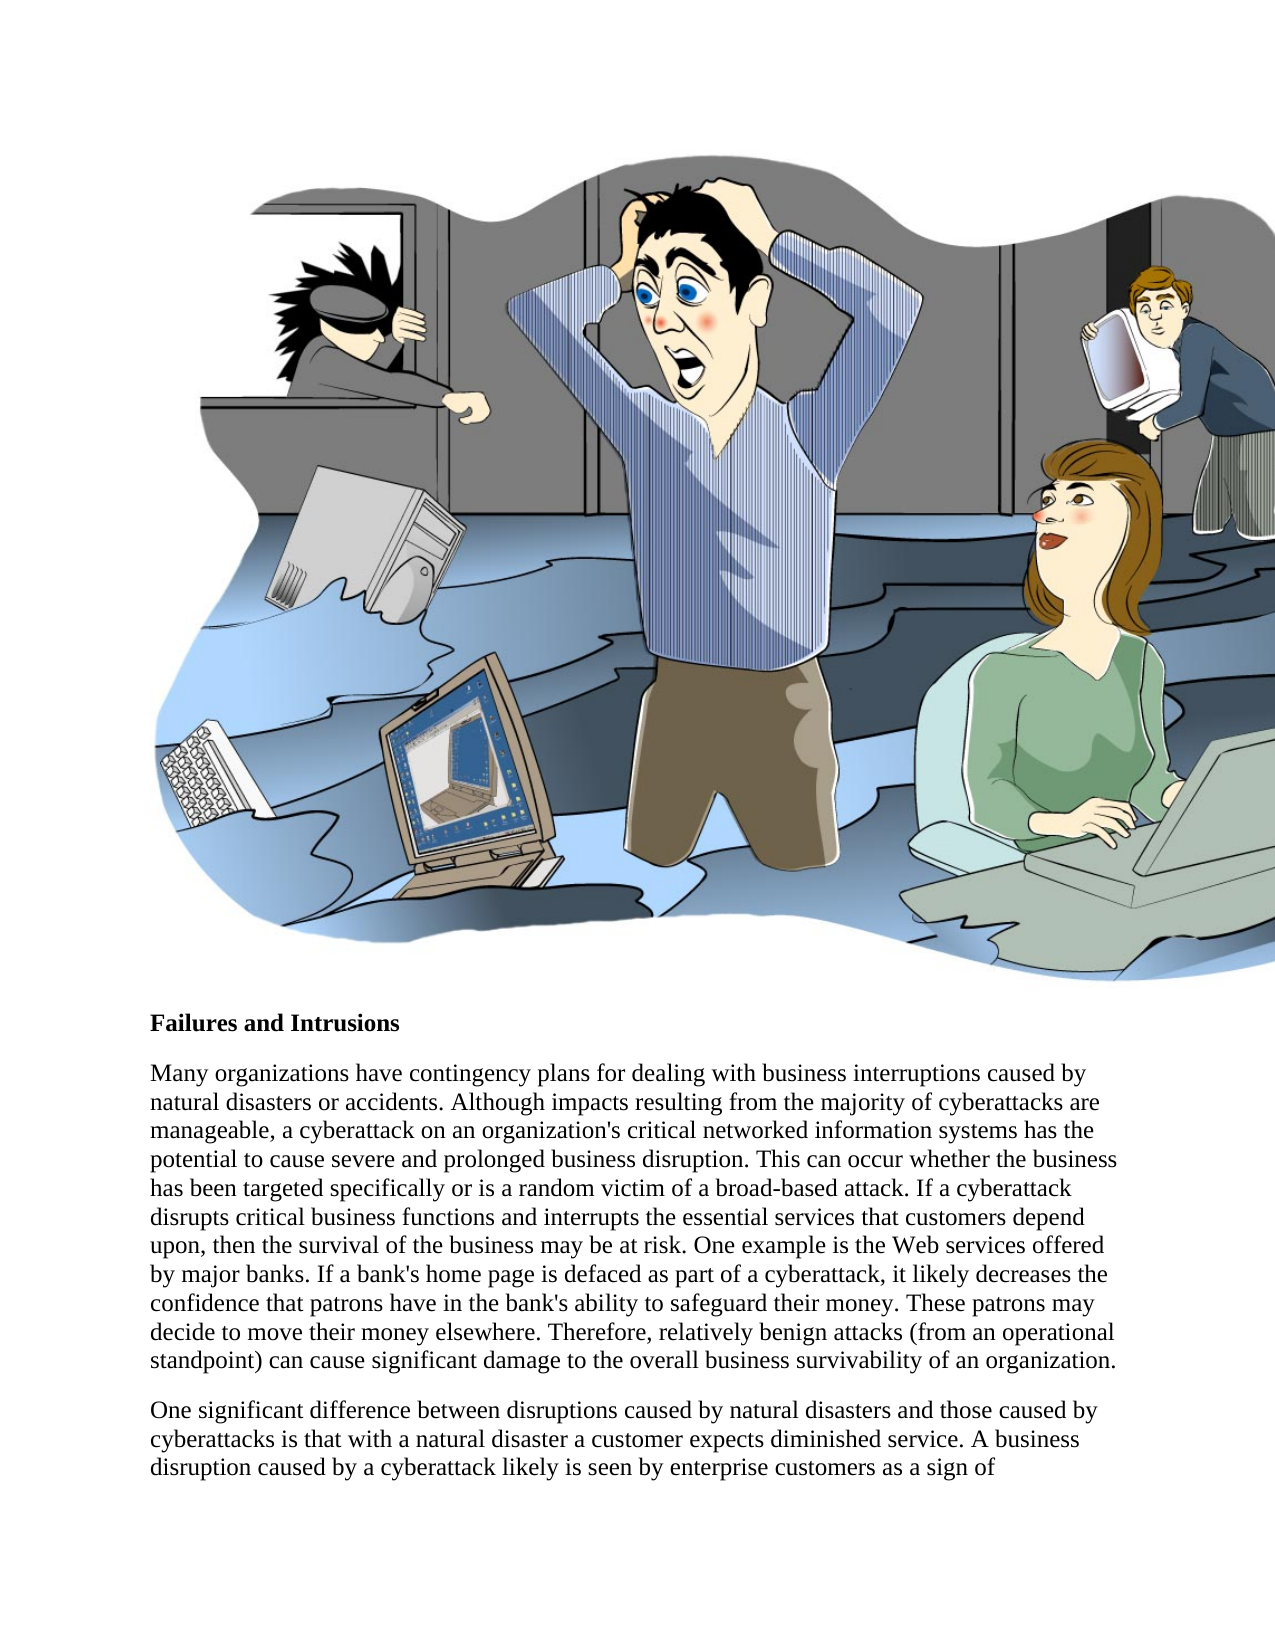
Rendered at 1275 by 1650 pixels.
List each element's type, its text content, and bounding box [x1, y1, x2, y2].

text Failures and Intrusions [150, 1008, 1125, 1037]
text Many organizations have contingency plans for dealing with business interruptions caused by natural disasters or accidents. Although impacts resulting from the majority of cyberattacks are manageable, a cyberattack on an organization's critical networked information systems has the potential to cause severe and prolonged business disruption. This can occur whether the business has been targeted specifically or is a random victim of a broad-based attack. If a cyberattack disrupts critical business functions and interrupts the essential services that customers depend upon, then the survival of the business may be at risk. One example is the Web services offered by major banks. If a bank's home page is defaced as part of a cyberattack, it likely decreases the confidence that patrons have in the bank's ability to safeguard their money. These patrons may decide to move their money elsewhere. Therefore, relatively benign attacks (from an operational standpoint) can cause significant damage to the overall business survivability of an organization. [150, 1058, 1125, 1374]
text One significant difference between disruptions caused by natural disasters and those caused by cyberattacks is that with a natural disaster a customer expects diminished service. A business disruption caused by a cyberattack likely is seen by enterprise customers as a sign of [150, 1395, 1125, 1481]
